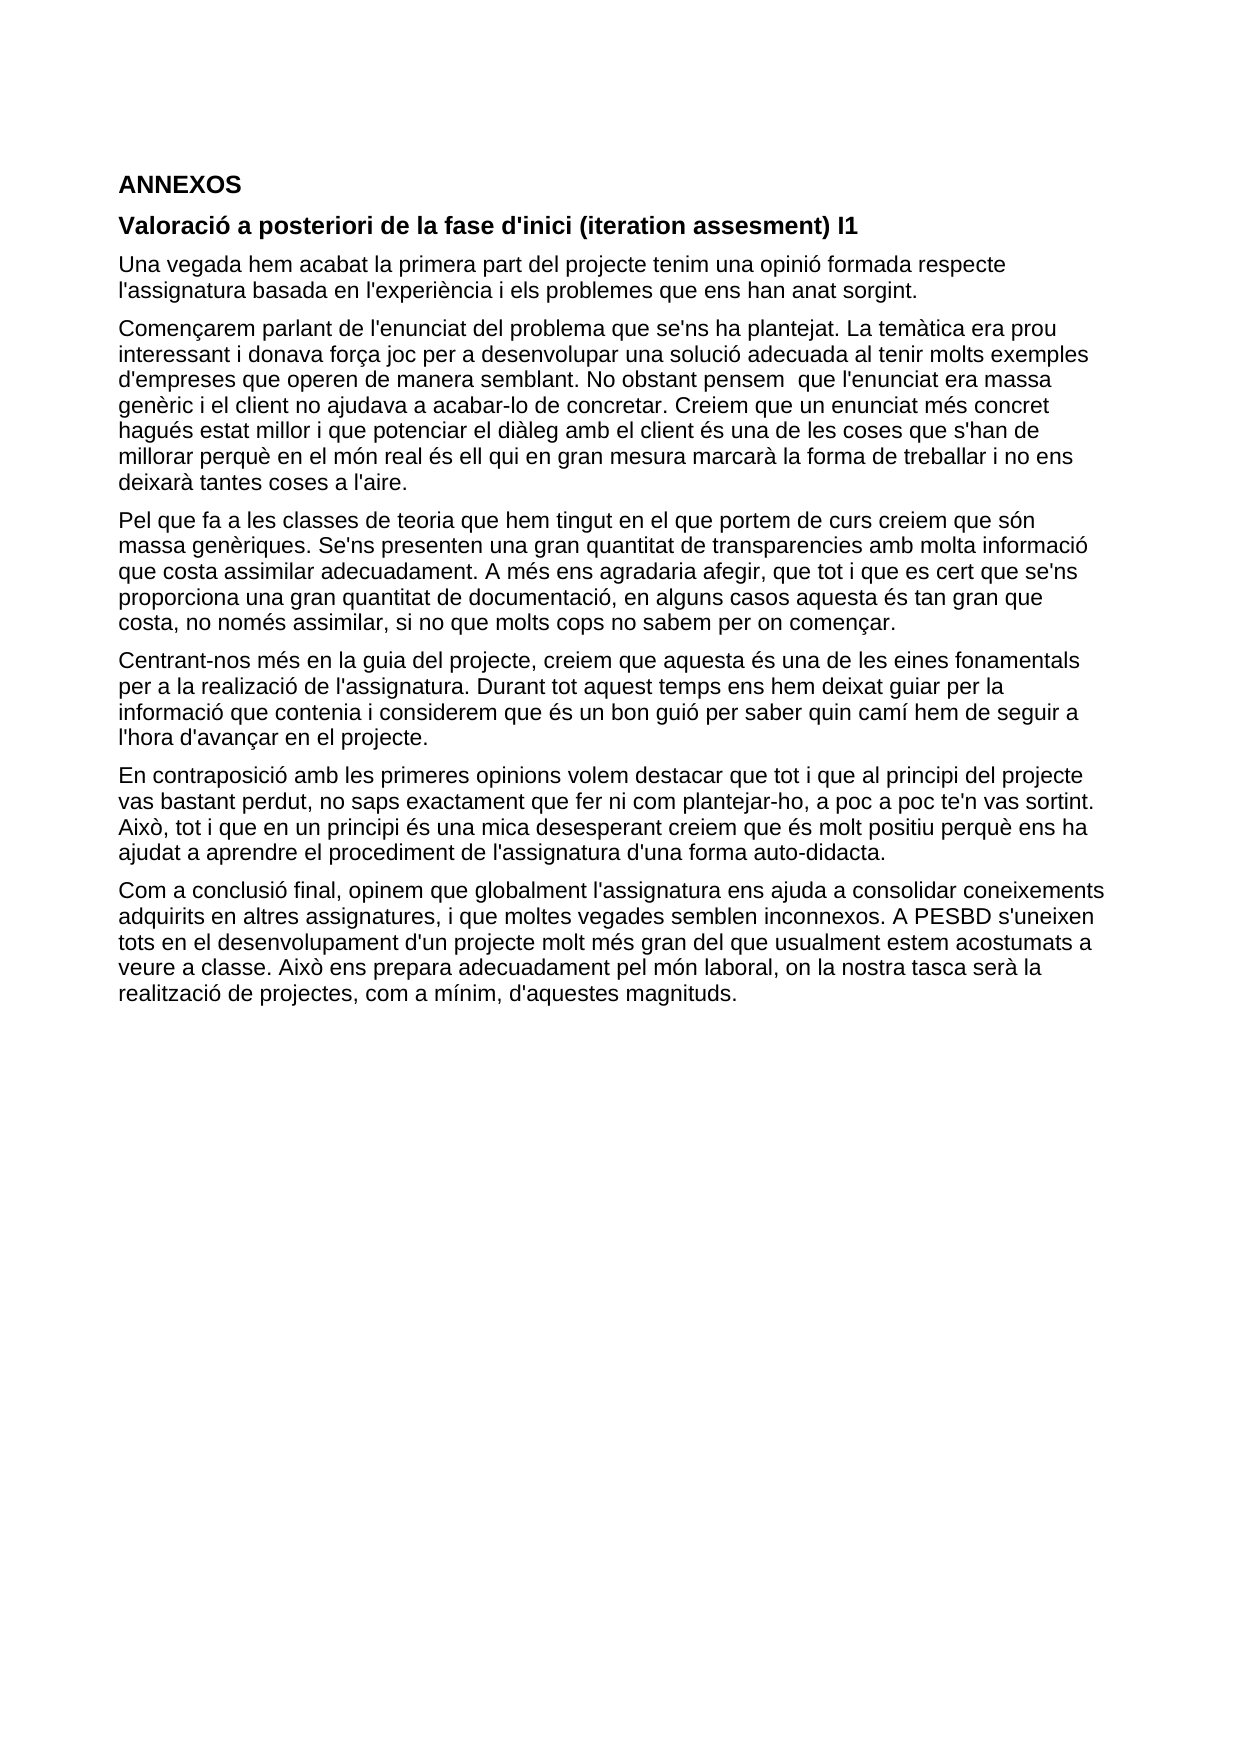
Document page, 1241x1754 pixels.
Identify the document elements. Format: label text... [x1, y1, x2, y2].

text Una vegada hem acabat la primera part del projecte tenim una opinió formada respecte l'assignatura basada en l'experiència i els problemes que ens han anat sorgint. [118, 252, 1106, 303]
text ANNEXOS [118, 171, 1106, 199]
text Pel que fa a les classes de teoria que hem tingut en el que portem de curs creiem que són massa genèriques. Se'ns presenten una gran quantitat de transparencies amb molta informació que costa assimilar adecuadament. A més ens agradaria afegir, que tot i que es cert que se'ns proporciona una gran quantitat de documentació, en alguns casos aquesta és tan gran que costa, no només assimilar, si no que molts cops no sabem per on començar. [118, 507, 1106, 636]
subtitle Valoració a posteriori de la fase d'inici (iteration assesment) I1 [118, 211, 1106, 239]
text Començarem parlant de l'enunciat del problema que se'ns ha plantejat. La temàtica era prou interessant i donava força joc per a desenvolupar una solució adecuada al tenir molts exemples d'empreses que operen de manera semblant. No obstant pensem que l'enunciat era massa genèric i el client no ajudava a acabar-lo de concretar. Creiem que un enunciat més concret hagués estat millor i que potenciar el diàleg amb el client és una de les coses que s'han de millorar perquè en el món real és ell qui en gran mesura marcarà la forma de treballar i no ens deixarà tantes coses a l'aire. [118, 316, 1106, 495]
text Centrant-nos més en la guia del projecte, creiem que aquesta és una de les eines fonamentals per a la realizació de l'assignatura. Durant tot aquest temps ens hem deixat guiar per la informació que contenia i considerem que és un bon guió per saber quin camí hem de seguir a l'hora d'avançar en el projecte. [118, 648, 1106, 751]
text Com a conclusió final, opinem que globalment l'assignatura ens ajuda a consolidar coneixements adquirits en altres assignatures, i que moltes vegades semblen inconnexos. A PESBD s'uneixen tots en el desenvolupament d'un projecte molt més gran del que usualment estem acostumats a veure a classe. Això ens prepara adecuadament pel món laboral, on la nostra tasca serà la realització de projectes, com a mínim, d'aquestes magnituds. [118, 878, 1106, 1006]
text En contraposició amb les primeres opinions volem destacar que tot i que al principi del projecte vas bastant perdut, no saps exactament que fer ni com plantejar-ho, a poc a poc te'n vas sortint. Això, tot i que en un principi és una mica desesperant creiem que és molt positiu perquè ens ha ajudat a aprendre el procediment de l'assignatura d'una forma auto-didacta. [118, 763, 1106, 866]
